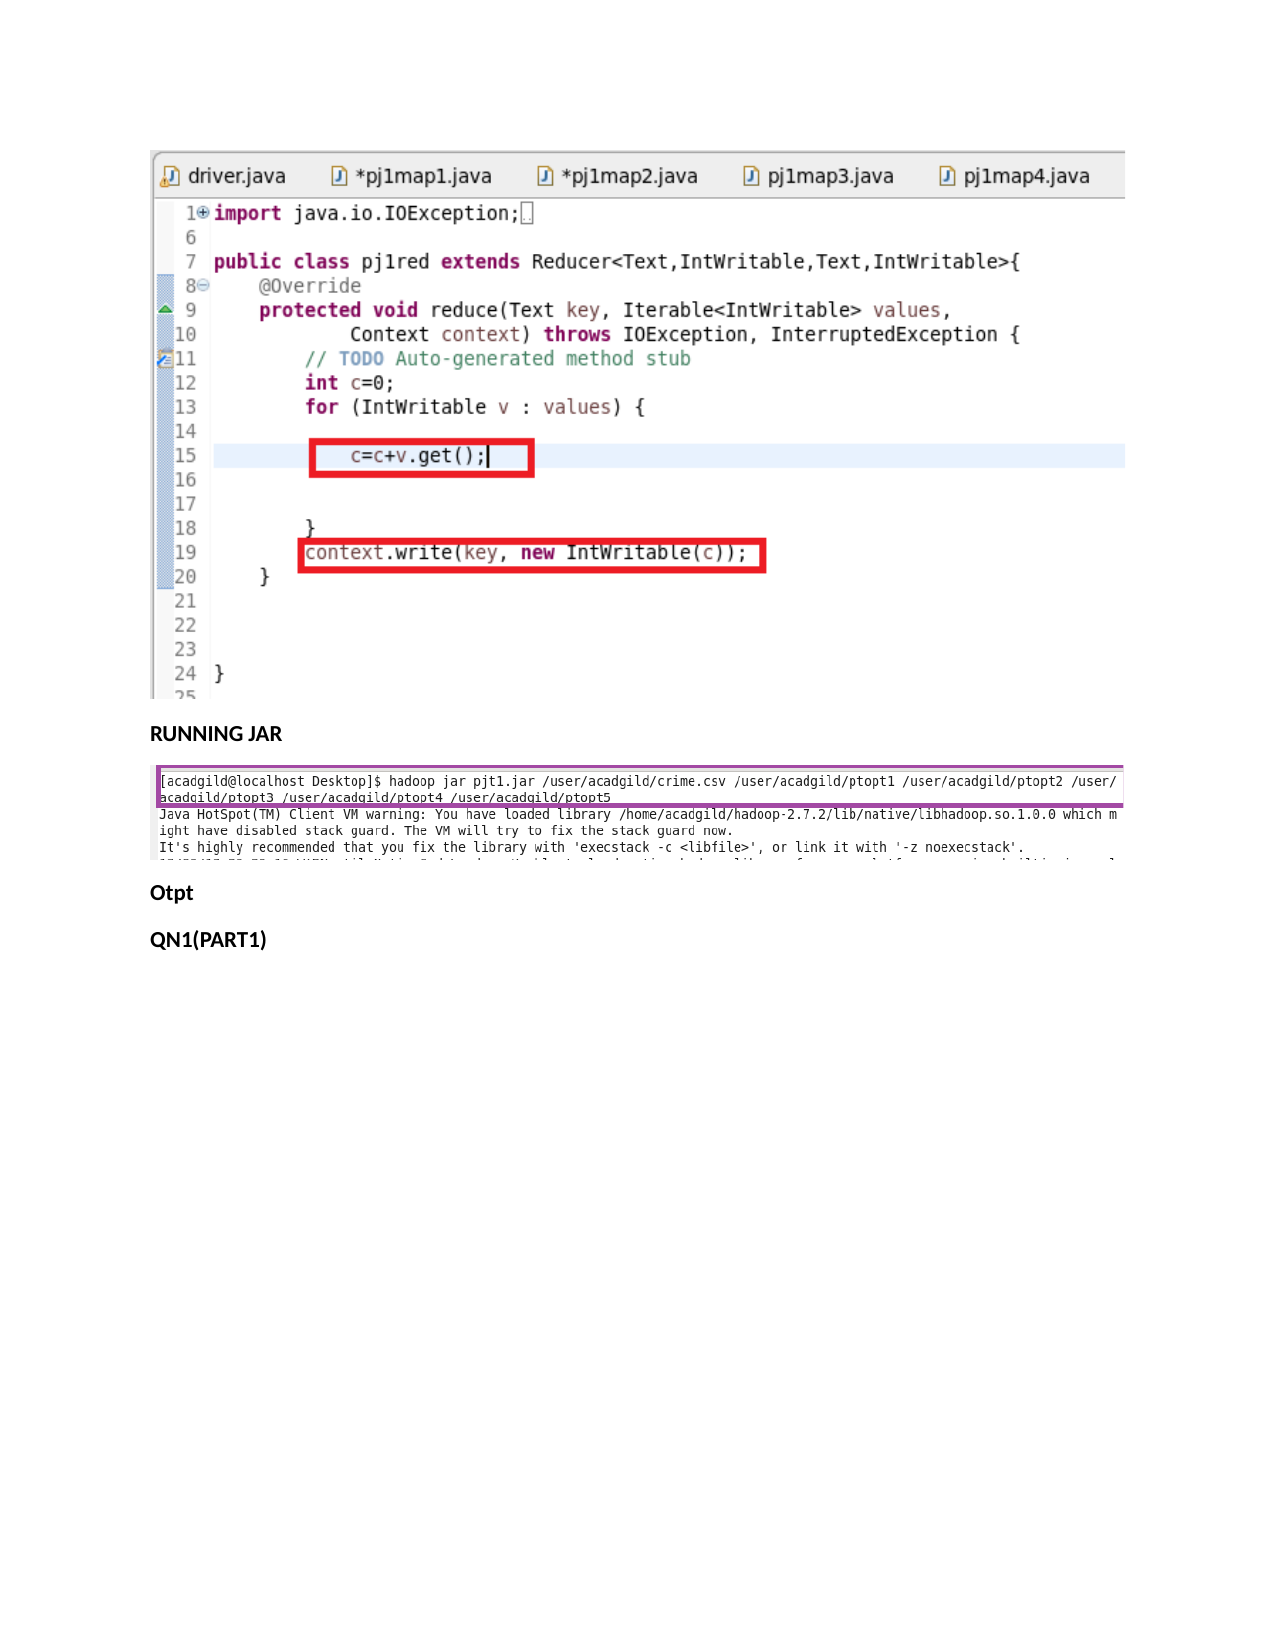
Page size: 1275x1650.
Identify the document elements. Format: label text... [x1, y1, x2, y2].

picture [150, 150, 1125, 699]
text RUNNING JAR [150, 719, 1125, 747]
text Otpt [150, 878, 1125, 906]
text QN1(PART1) [150, 925, 1125, 953]
picture [150, 765, 1124, 860]
